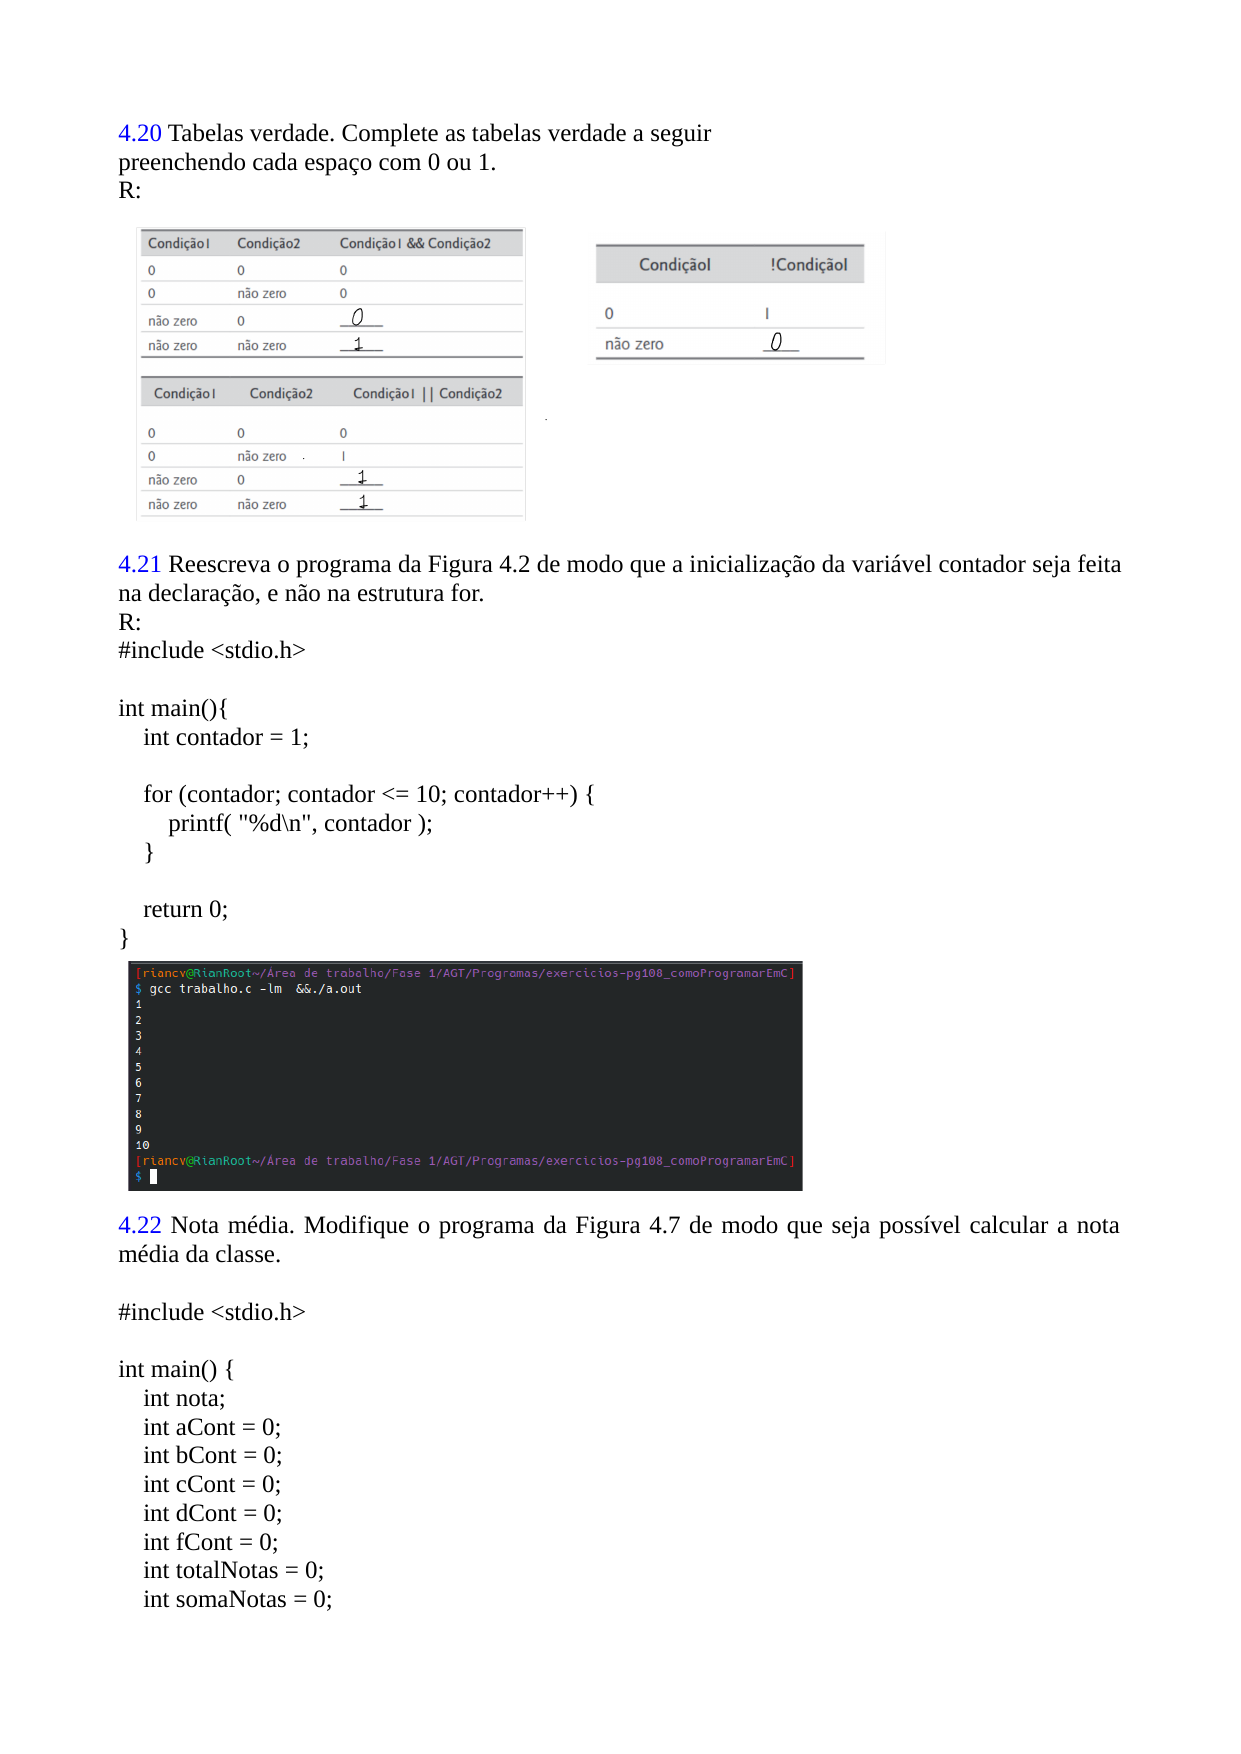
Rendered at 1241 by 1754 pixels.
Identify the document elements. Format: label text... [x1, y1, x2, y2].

text #include <stdio.h> [118, 1297, 1122, 1326]
text 4.20 Tabelas verdade. Complete as tabelas verdade a seguir [118, 118, 1122, 147]
text 4.21 Reescreva o programa da Figura 4.2 de modo que a inicialização da variável contador seja feita na declaração, e não na estrutura for. [118, 549, 1122, 607]
text for (contador; contador <= 10; contador++) { [118, 779, 1122, 808]
text int fCont = 0; [118, 1527, 1122, 1556]
text printf( "%d\n", contador ); [118, 808, 1122, 837]
text int dCont = 0; [118, 1498, 1122, 1527]
text int totalNotas = 0; [118, 1556, 1122, 1584]
text R: [118, 607, 1122, 636]
text int bCont = 0; [118, 1441, 1122, 1469]
text #include <stdio.h> [118, 636, 1122, 664]
text int nota; [118, 1383, 1122, 1412]
text int contador = 1; [118, 722, 1122, 751]
text 4.22 Nota média. Modifique o programa da Figura 4.7 de modo que seja possível calcular a nota média da classe. [118, 1211, 1122, 1268]
picture [126, 218, 557, 531]
text int main(){ [118, 693, 1122, 722]
text int somaNotas = 0; [118, 1584, 1122, 1613]
text } [118, 923, 1122, 952]
picture [576, 220, 896, 375]
text } [118, 837, 1122, 866]
picture [128, 961, 803, 1191]
text return 0; [118, 894, 1122, 923]
text int main() { [118, 1354, 1122, 1383]
text R: [118, 176, 1122, 204]
text preenchendo cada espaço com 0 ou 1. [118, 147, 1122, 176]
text int aCont = 0; [118, 1412, 1122, 1441]
text int cCont = 0; [118, 1469, 1122, 1498]
